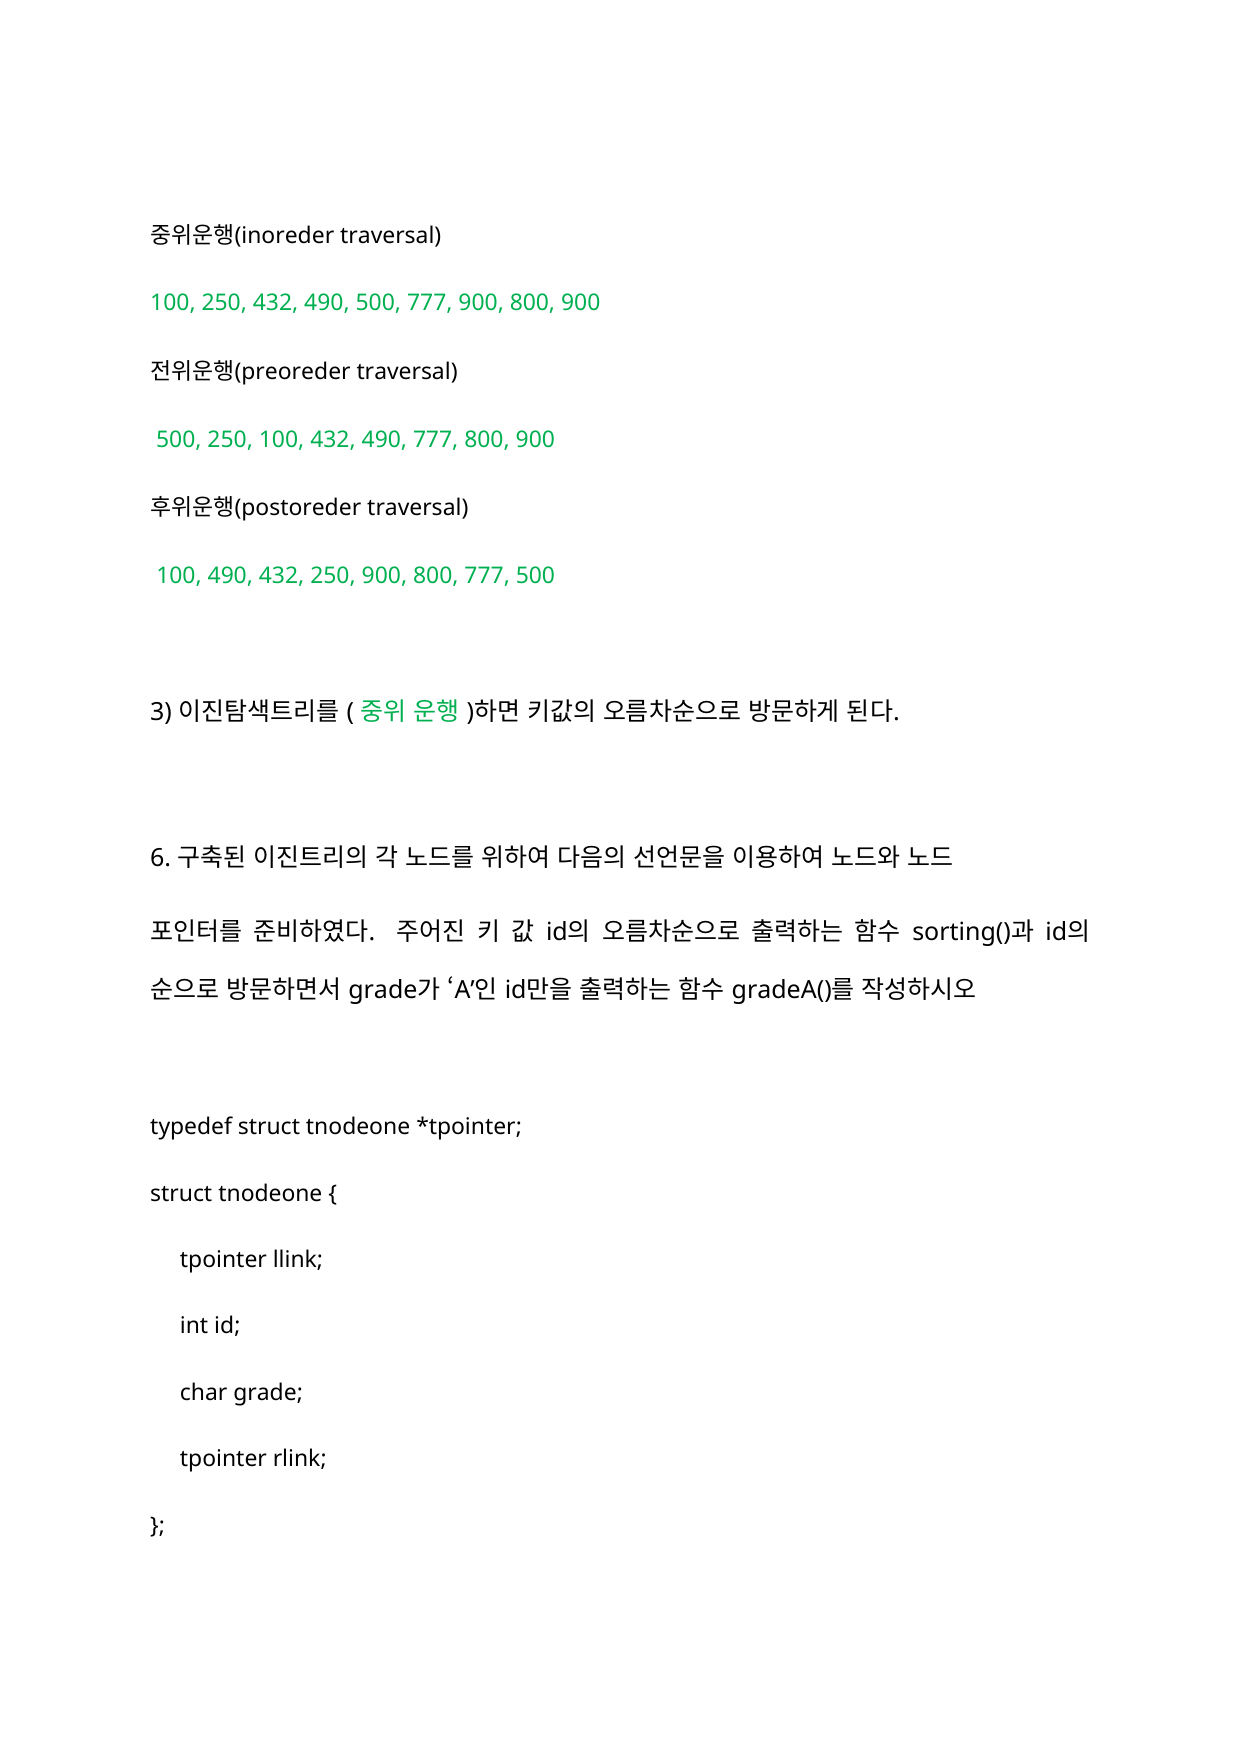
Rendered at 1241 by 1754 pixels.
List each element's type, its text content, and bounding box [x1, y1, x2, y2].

text char grade; [150, 1376, 1090, 1407]
text 500, 250, 100, 432, 490, 777, 800, 900 [150, 422, 1090, 454]
text tpointer llink; [150, 1243, 1090, 1274]
text typedef struct tnodeone *tpointer; [150, 1110, 1090, 1141]
text 3) 이진탐색트리를 ( 중위 운행 )하면 키값의 오름차순으로 방문하게 된다. [150, 692, 1090, 728]
text struct tnodeone { [150, 1177, 1090, 1208]
text 후위운행(postoreder traversal) [150, 489, 1090, 522]
text 100, 490, 432, 250, 900, 800, 777, 500 [150, 559, 1090, 590]
text 6. 구축된 이진트리의 각 노드를 위하여 다음의 선언문을 이용하여 노드와 노드 [150, 837, 1090, 873]
text int id; [150, 1309, 1090, 1341]
text 중위운행(inoreder traversal) [150, 216, 1090, 250]
text 전위운행(preoreder traversal) [150, 353, 1090, 386]
text 포인터를 준비하였다. 주어진 키 값 id의 오름차순으로 출력하는 함수 sorting()과 id의 순으로 방문하면서 grade가 ‘A’인 id만을 출력하는 함수 gradeA()를 작성하시오 [150, 911, 1090, 1006]
text tpointer rlink; [150, 1442, 1090, 1474]
text }; [150, 1509, 1090, 1540]
text 100, 250, 432, 490, 500, 777, 900, 800, 900 [150, 286, 1090, 317]
